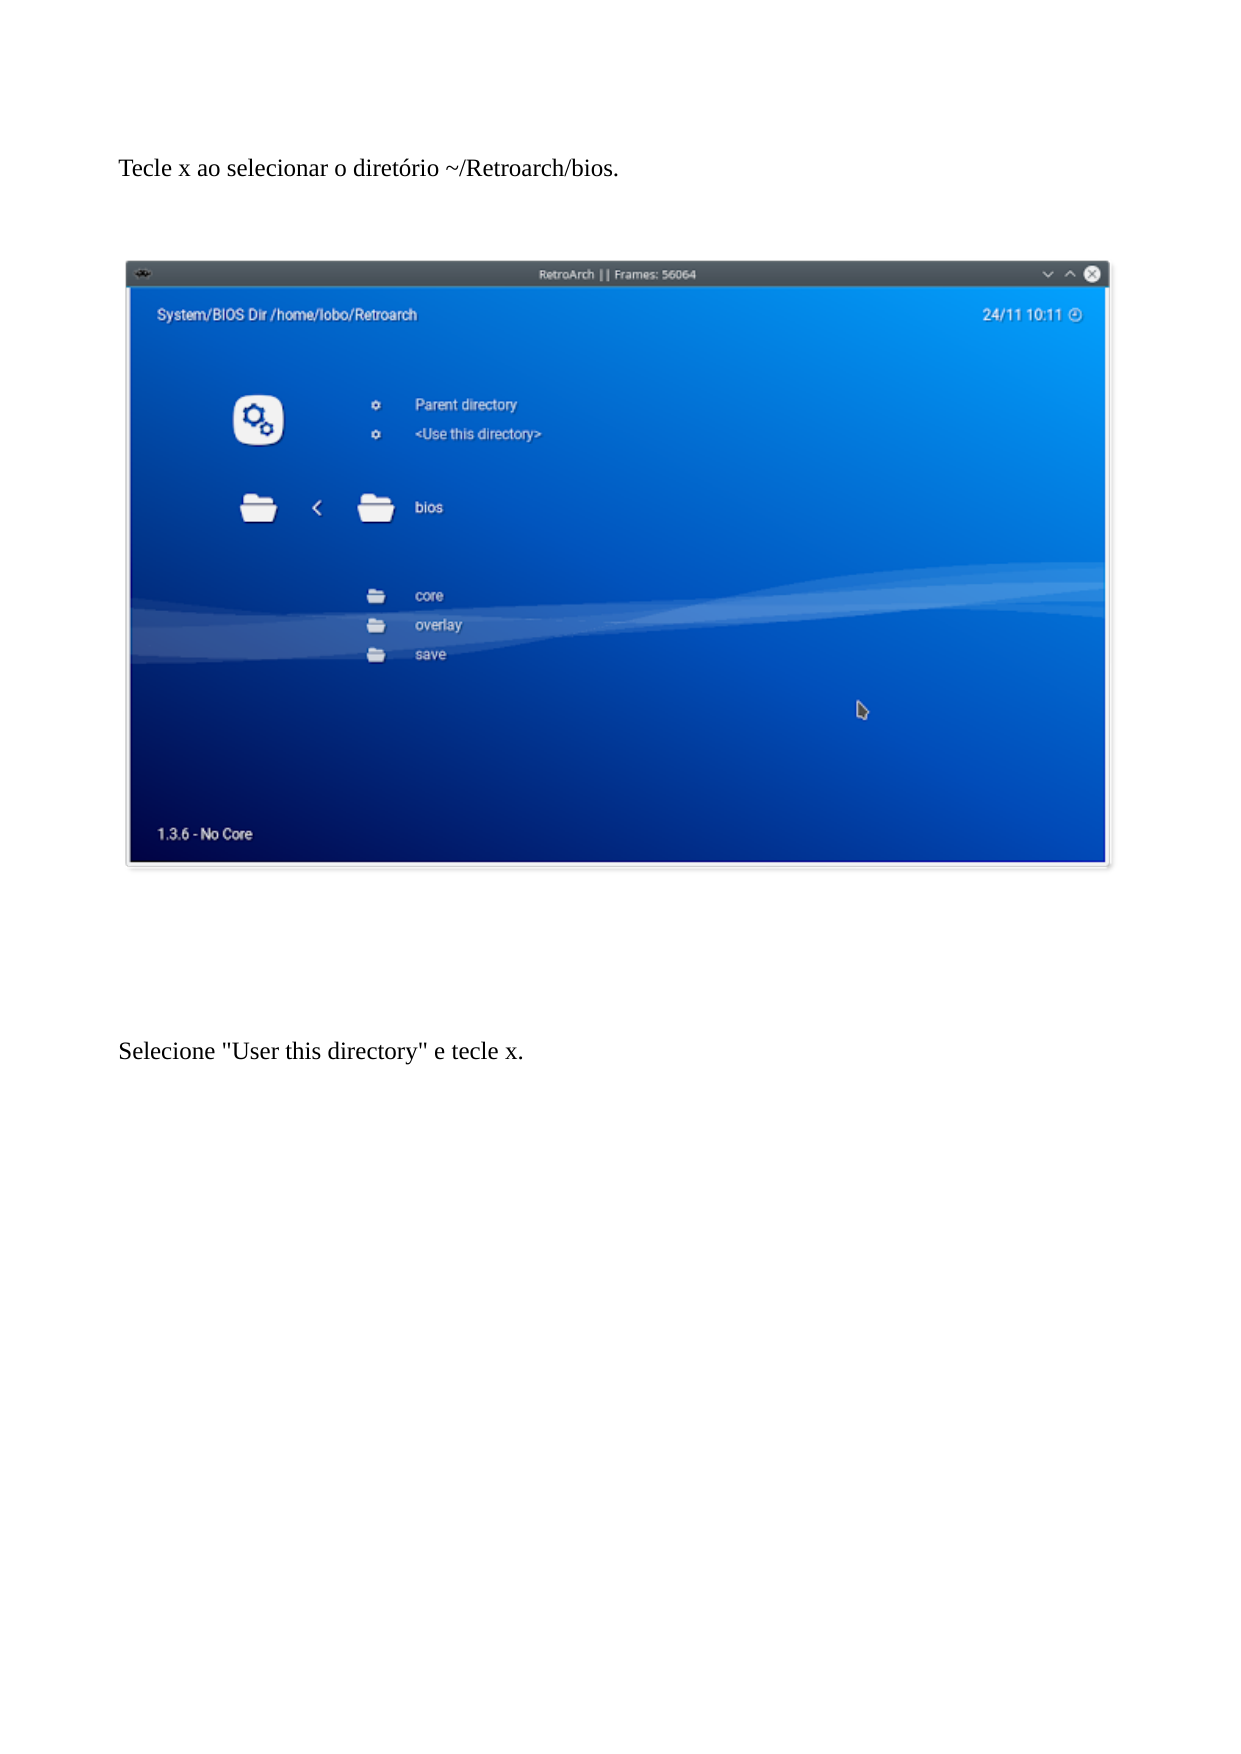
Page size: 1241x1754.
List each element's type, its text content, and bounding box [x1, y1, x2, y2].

text Tecle x ao selecionar o diretório ~/Retroarch/bios. [118, 153, 1122, 181]
text Selecione "User this directory" e tecle x. [118, 1036, 1122, 1065]
picture [120, 256, 1121, 878]
